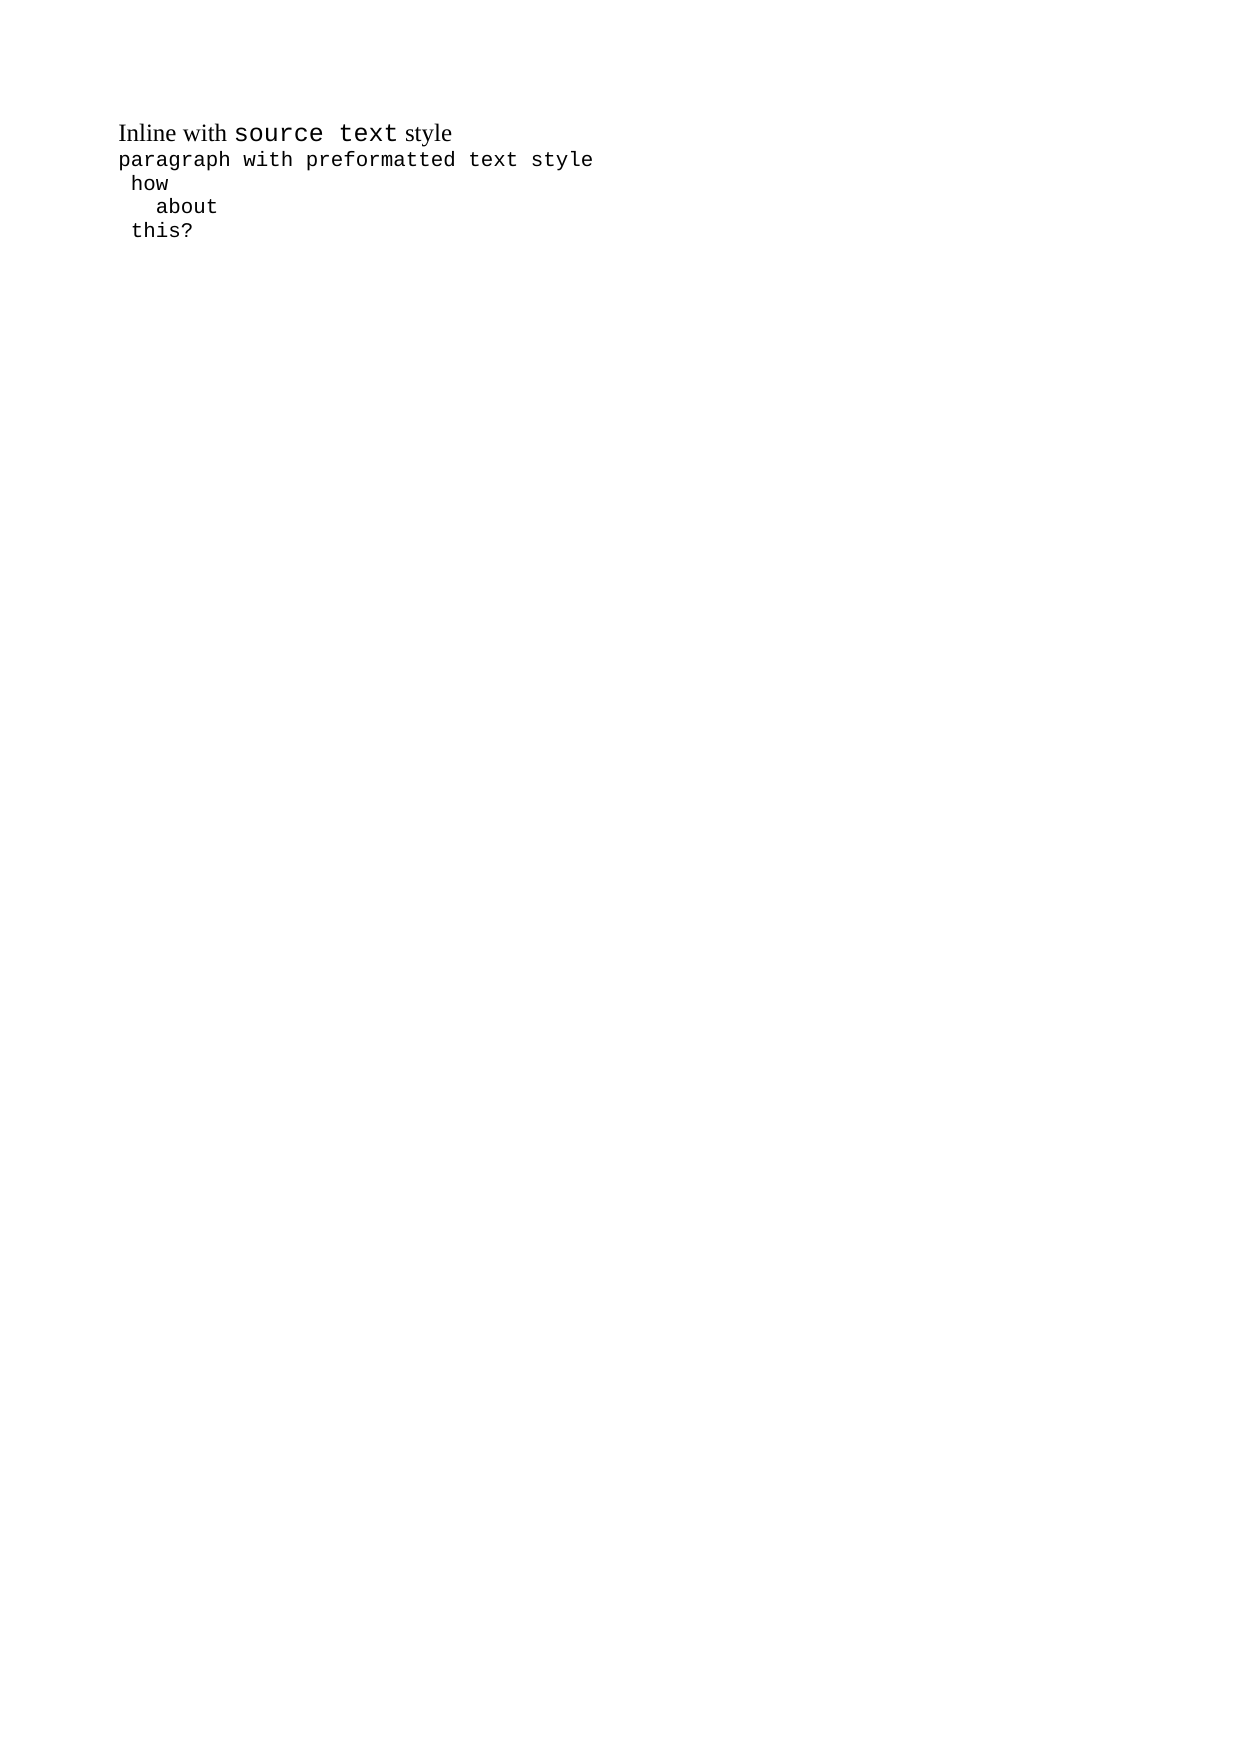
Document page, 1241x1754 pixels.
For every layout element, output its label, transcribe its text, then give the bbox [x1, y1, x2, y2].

text Inline with source text style [118, 118, 1122, 149]
text paragraph with preformatted text style how about this? [118, 149, 1122, 243]
